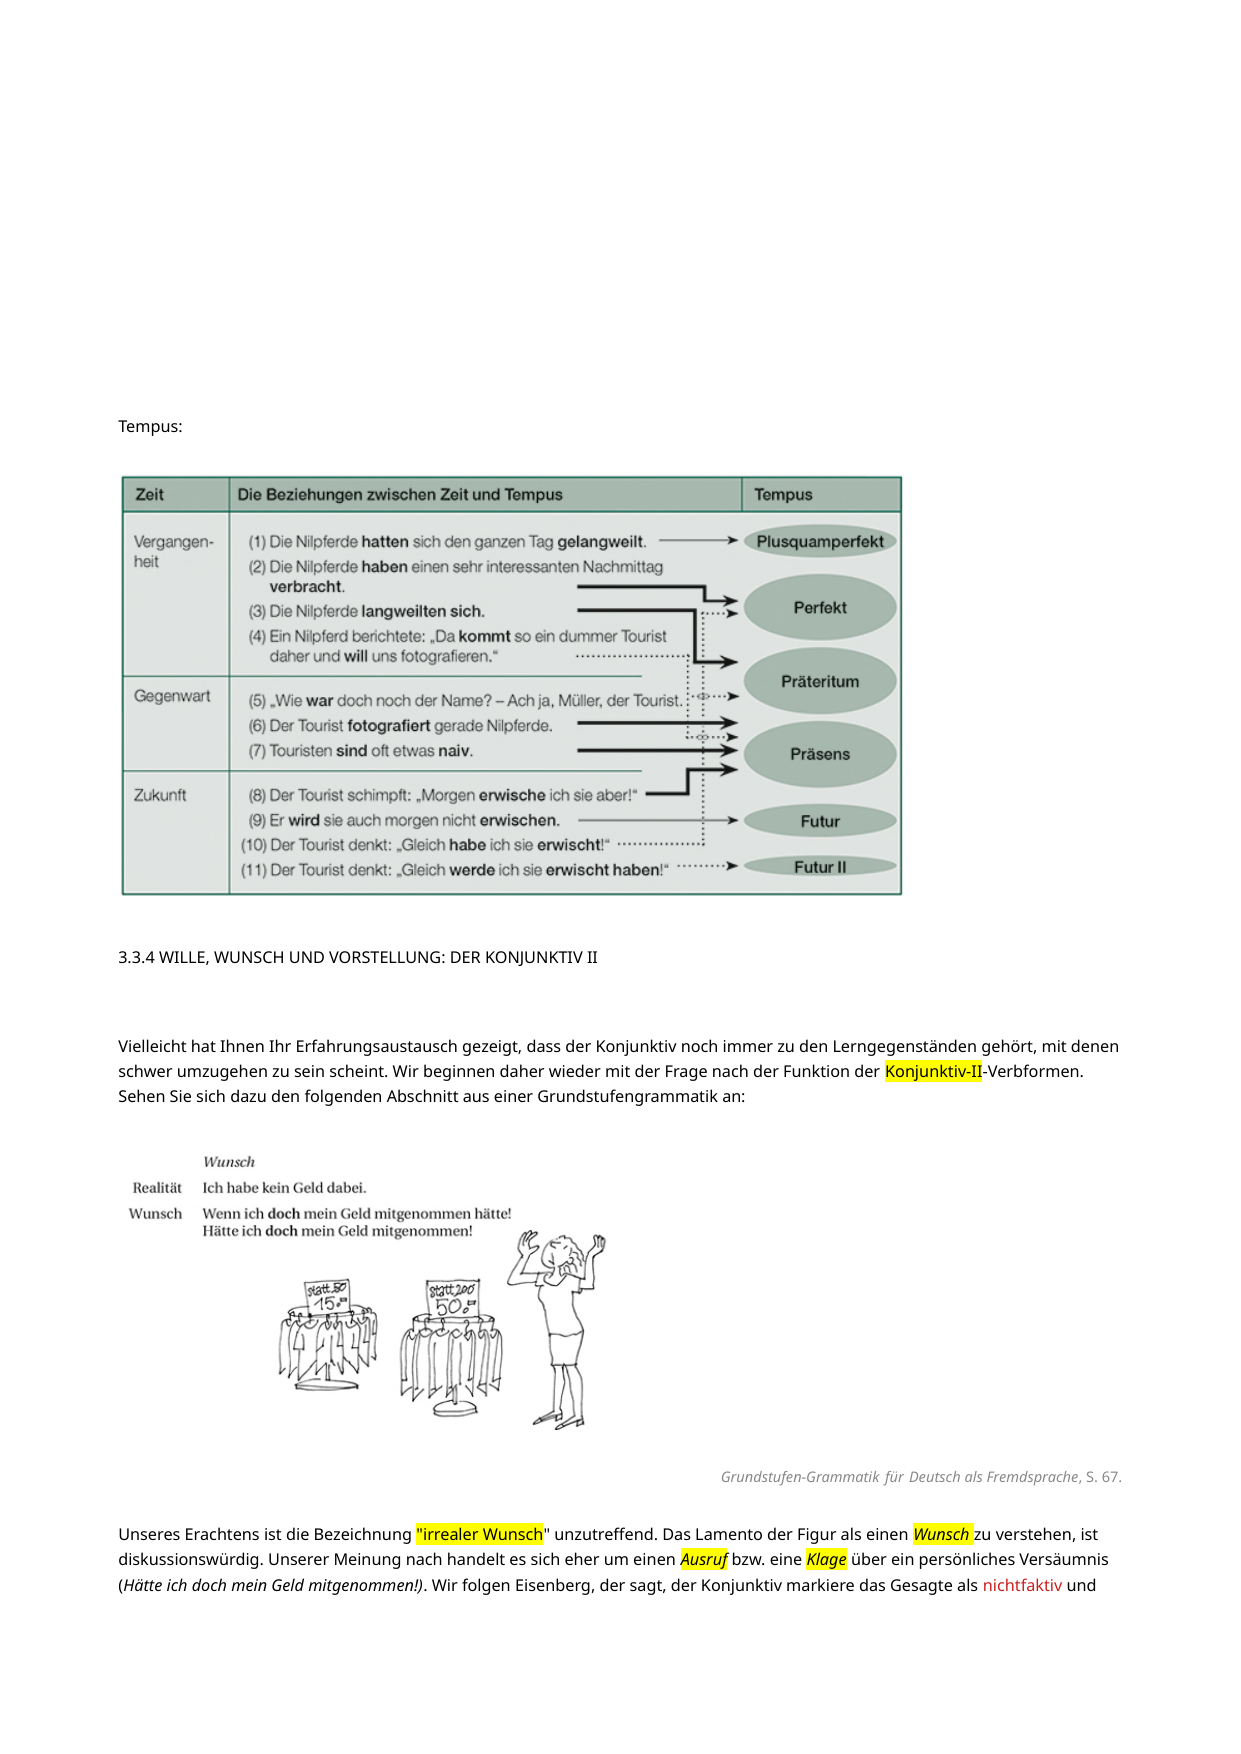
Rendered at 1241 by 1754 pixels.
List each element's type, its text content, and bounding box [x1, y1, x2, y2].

subtitle 3.3.4 WILLE, WUNSCH UND VORSTELLUNG: DER KONJUNKTIV II [118, 946, 1122, 968]
picture [112, 1138, 621, 1430]
text Unseres Erachtens ist die Bezeichnung "irrealer Wunsch" unzutreffend. Das Lamento der Figur als einen Wunsch zu verstehen, ist diskussionswürdig. Unserer Meinung nach handelt es sich eher um einen Ausruf bzw. eine Klage über ein persönliches Versäumnis (Hätte ich doch mein Geld mitgenommen!). Wir folgen Eisenberg, der sagt, der Konjunktiv markiere das Gesagte als nichtfaktiv und [118, 1523, 1122, 1596]
text Grundstufen-Grammatik für Deutsch als Fremdsprache, S. 67. [118, 1467, 1122, 1487]
picture [118, 473, 906, 898]
text Vielleicht hat Ihnen Ihr Erfahrungsaustausch gezeigt, dass der Konjunktiv noch immer zu den Lerngegenständen gehört, mit denen schwer umzugehen zu sein scheint. Wir beginnen daher wieder mit der Frage nach der Funktion der Konjunktiv-II-Verbformen. Sehen Sie sich dazu den folgenden Abschnitt aus einer Grundstufengrammatik an: [118, 1035, 1122, 1108]
text Tempus: [118, 415, 1122, 437]
